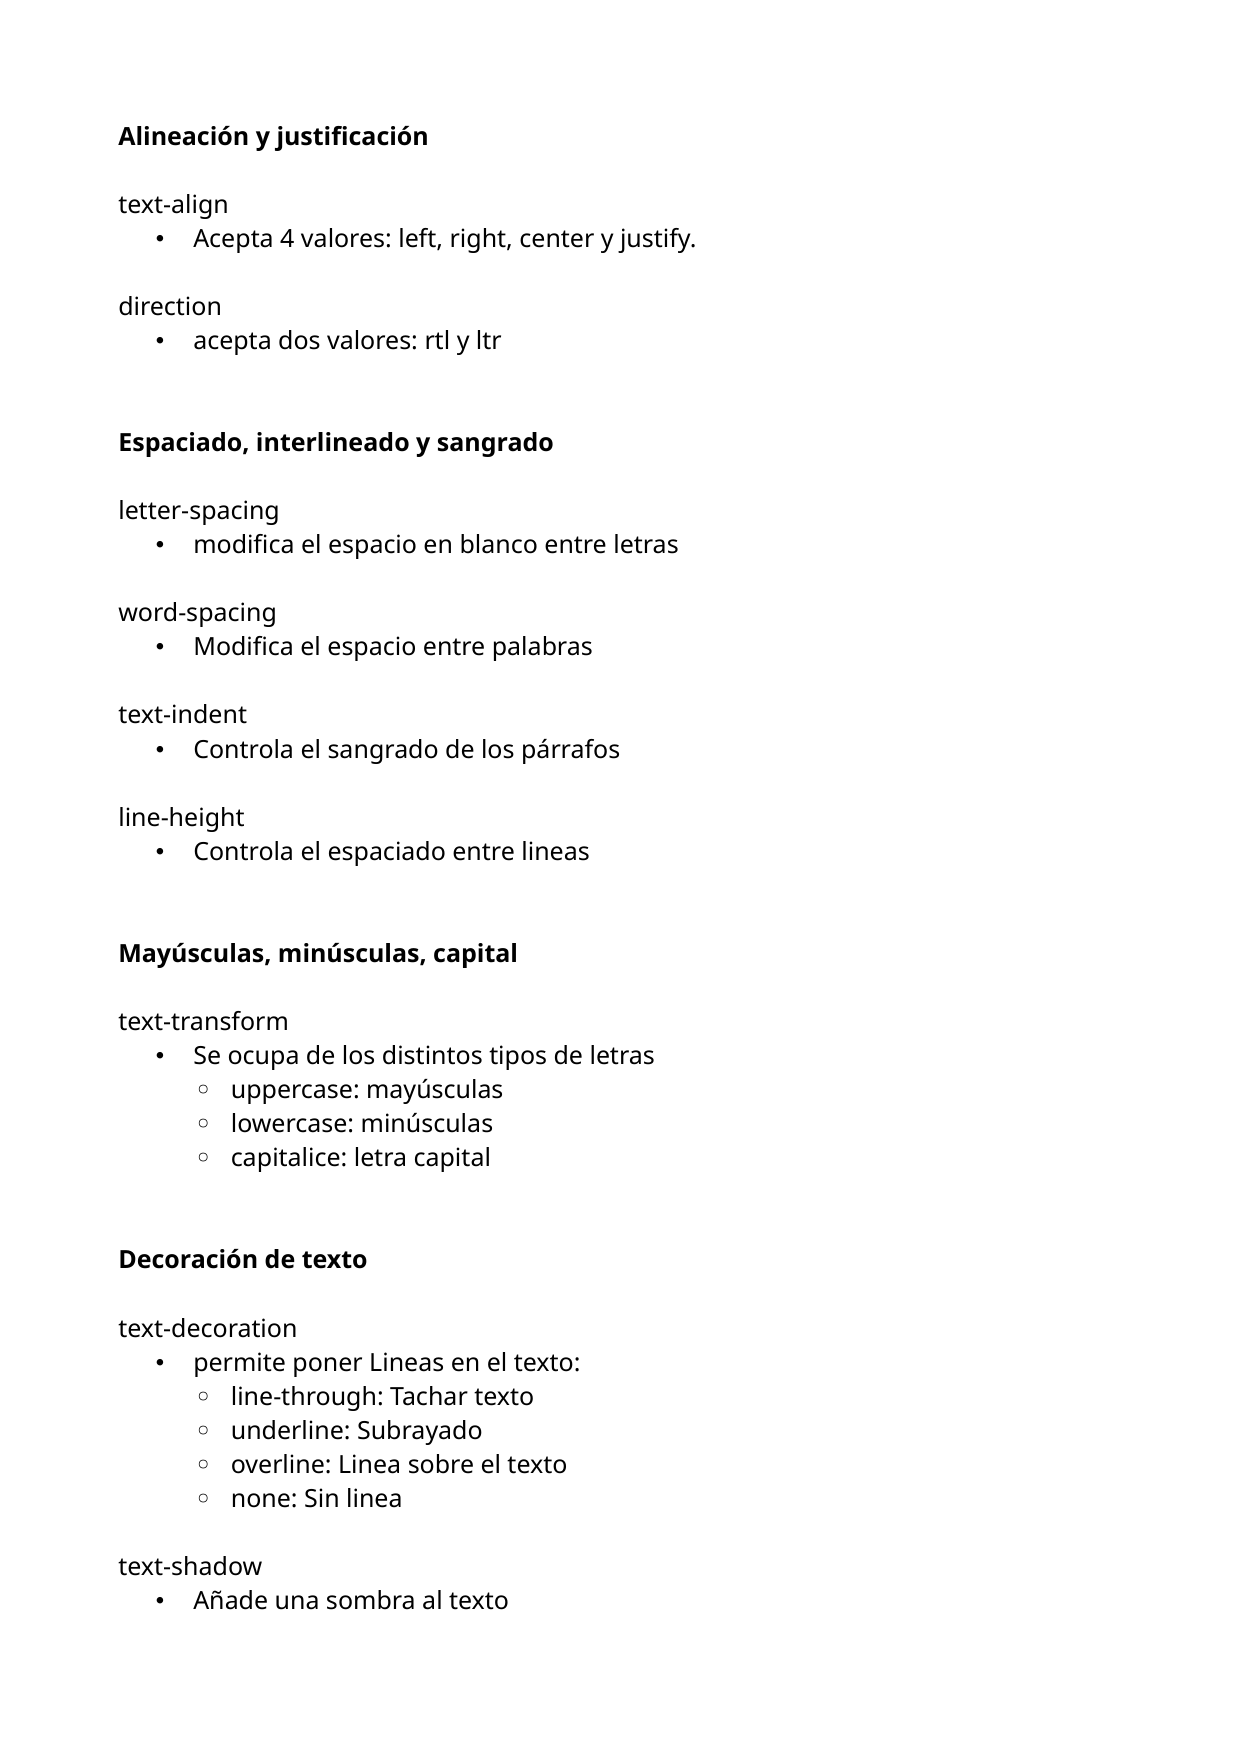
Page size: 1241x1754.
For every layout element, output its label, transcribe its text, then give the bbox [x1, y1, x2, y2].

text direction [118, 288, 1122, 322]
list capitalice: letra capital [193, 1140, 1122, 1174]
text text-indent [118, 697, 1122, 731]
list acepta dos valores: rtl y ltr [156, 322, 1122, 357]
list Se ocupa de los distintos tipos de letras [156, 1038, 1122, 1072]
list underline: Subrayado [193, 1412, 1122, 1447]
list Controla el espaciado entre lineas [156, 833, 1122, 867]
list lowercase: minúsculas [193, 1106, 1122, 1140]
text text-shadow [118, 1549, 1122, 1583]
list line-through: Tachar texto [193, 1378, 1122, 1412]
list overline: Linea sobre el texto [193, 1447, 1122, 1481]
list Controla el sangrado de los párrafos [156, 731, 1122, 765]
list permite poner Lineas en el texto: [156, 1344, 1122, 1378]
list Acepta 4 valores: left, right, center y justify. [156, 220, 1122, 254]
text text-align [118, 186, 1122, 220]
list uppercase: mayúsculas [193, 1072, 1122, 1106]
text line-height [118, 799, 1122, 833]
text text-decoration [118, 1310, 1122, 1344]
text text-transform [118, 1004, 1122, 1038]
text letter-spacing [118, 493, 1122, 527]
text word-spacing [118, 595, 1122, 629]
list modifica el espacio en blanco entre letras [156, 527, 1122, 561]
text Decoración de texto [118, 1242, 1122, 1276]
list Modifica el espacio entre palabras [156, 629, 1122, 663]
text Mayúsculas, minúsculas, capital [118, 936, 1122, 970]
text Espaciado, interlineado y sangrado [118, 425, 1122, 459]
list none: Sin linea [193, 1481, 1122, 1515]
list Añade una sombra al texto [156, 1583, 1122, 1617]
text Alineación y justificación [118, 118, 1122, 152]
